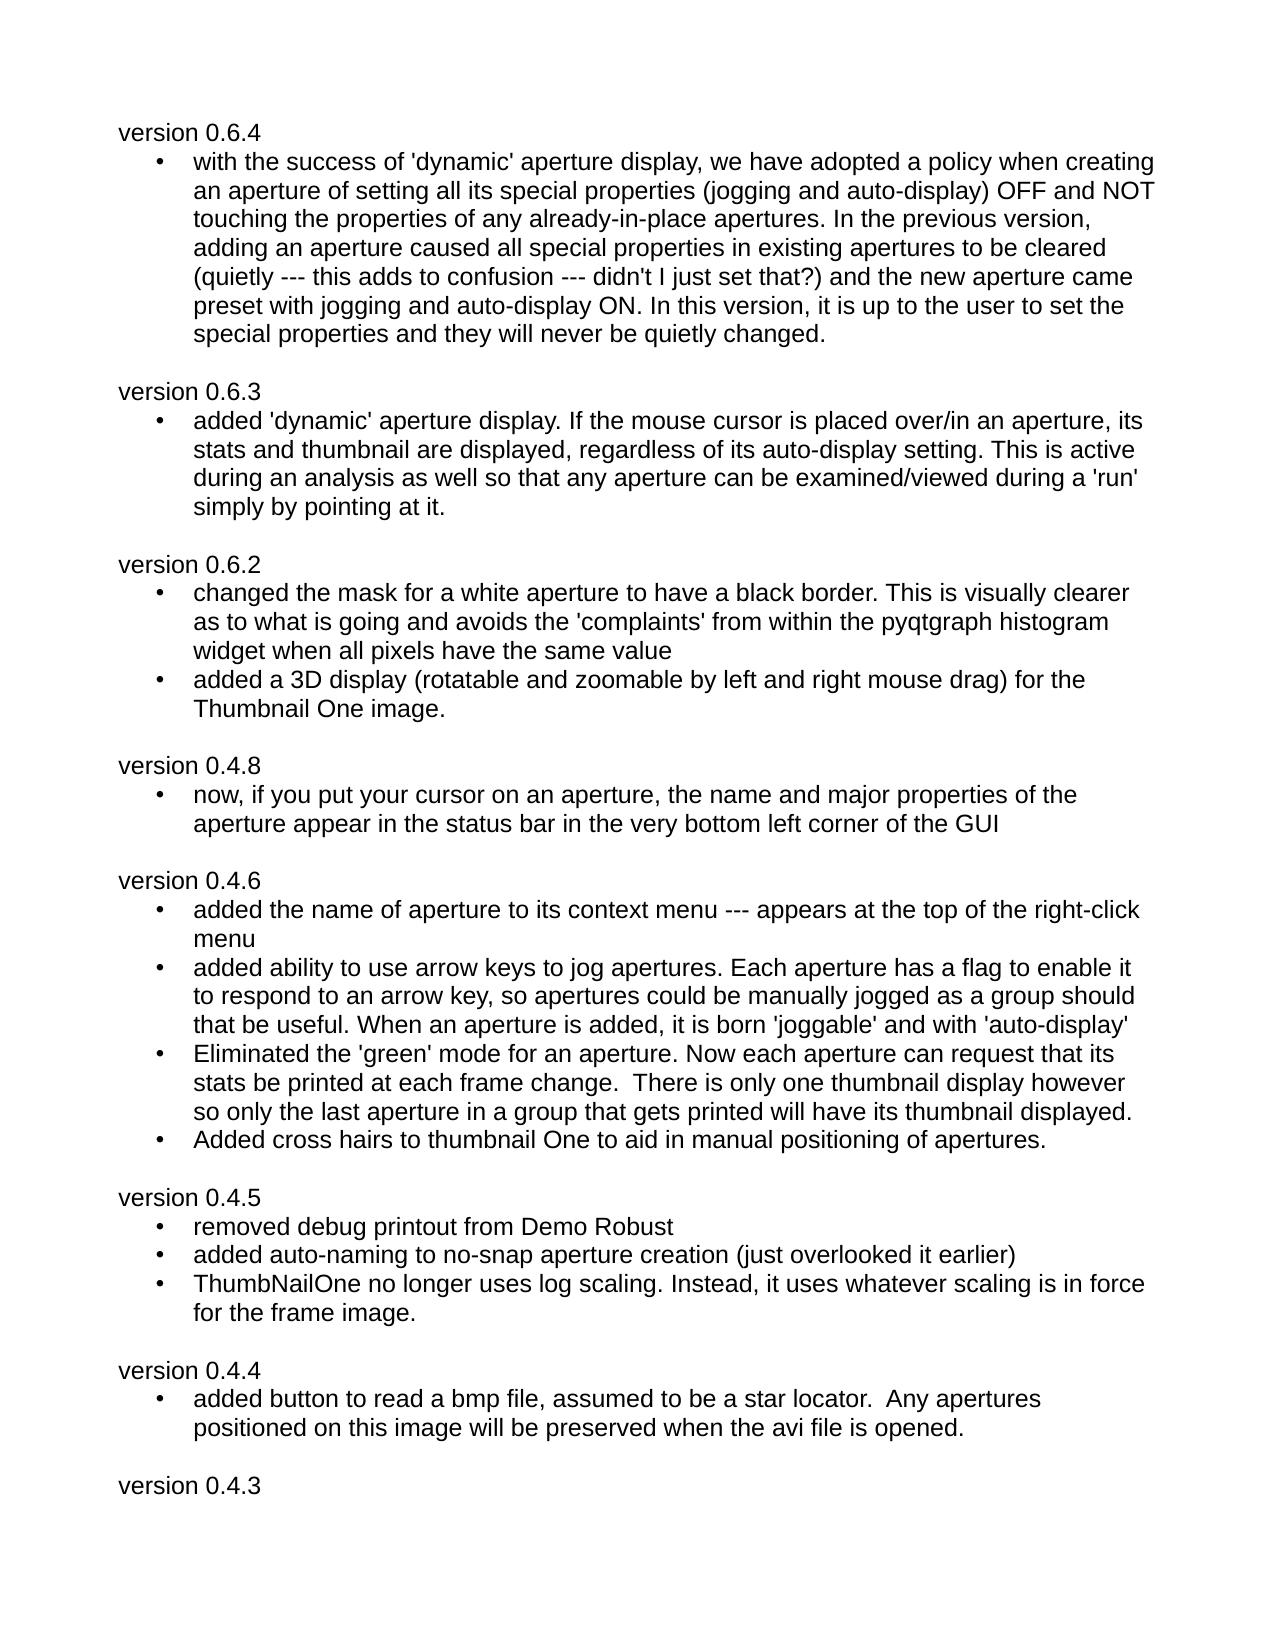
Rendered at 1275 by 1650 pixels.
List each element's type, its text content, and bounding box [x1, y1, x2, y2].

list added button to read a bmp file, assumed to be a star locator. Any apertures positioned on this image will be preserved when the avi file is opened. [156, 1384, 1157, 1471]
text version 0.6.4 [118, 118, 1157, 147]
text version 0.4.8 [118, 751, 1157, 780]
text version 0.4.3 [118, 1471, 1157, 1499]
list Eliminated the 'green' mode for an aperture. Now each aperture can request that its stats be printed at each frame change. There is only one thumbnail display however so only the last aperture in a group that gets printed will have its thumbnail displayed. [156, 1039, 1157, 1125]
list added auto-naming to no-snap aperture creation (just overlooked it earlier) [156, 1240, 1157, 1269]
list now, if you put your cursor on an aperture, the name and major properties of the aperture appear in the status bar in the very bottom left corner of the GUI [156, 780, 1157, 866]
list changed the mask for a white aperture to have a black border. This is visually clearer as to what is going and avoids the 'complaints' from within the pyqtgraph histogram widget when all pixels have the same value [156, 578, 1157, 665]
list with the success of 'dynamic' aperture display, we have adopted a policy when creating an aperture of setting all its special properties (jogging and auto-display) OFF and NOT touching the properties of any already-in-place apertures. In the previous version, adding an aperture caused all special properties in existing apertures to be cleared (quietly --- this adds to confusion --- didn't I just set that?) and the new aperture came preset with jogging and auto-display ON. In this version, it is up to the user to set the special properties and they will never be quietly changed. [156, 147, 1157, 377]
list added 'dynamic' aperture display. If the mouse cursor is placed over/in an aperture, its stats and thumbnail are displayed, regardless of its auto-display setting. This is active during an analysis as well so that any aperture can be examined/viewed during a 'run' simply by pointing at it. [156, 406, 1157, 549]
list added ability to use arrow keys to jog apertures. Each aperture has a flag to enable it to respond to an arrow key, so apertures could be manually jogged as a group should that be useful. When an aperture is added, it is born 'joggable' and with 'auto-display' [156, 952, 1157, 1039]
text version 0.4.4 [118, 1356, 1157, 1384]
list ThumbNailOne no longer uses log scaling. Instead, it uses whatever scaling is in force for the frame image. [156, 1269, 1157, 1356]
text version 0.6.2 [118, 549, 1157, 578]
list added the name of aperture to its context menu --- appears at the top of the right-click menu [156, 895, 1157, 952]
list Added cross hairs to thumbnail One to aid in manual positioning of apertures. [156, 1125, 1157, 1183]
text version 0.6.3 [118, 377, 1157, 406]
list added a 3D display (rotatable and zoomable by left and right mouse drag) for the Thumbnail One image. [156, 665, 1157, 751]
list removed debug printout from Demo Robust [156, 1212, 1157, 1240]
text version 0.4.6 [118, 866, 1157, 895]
text version 0.4.5 [118, 1183, 1157, 1212]
